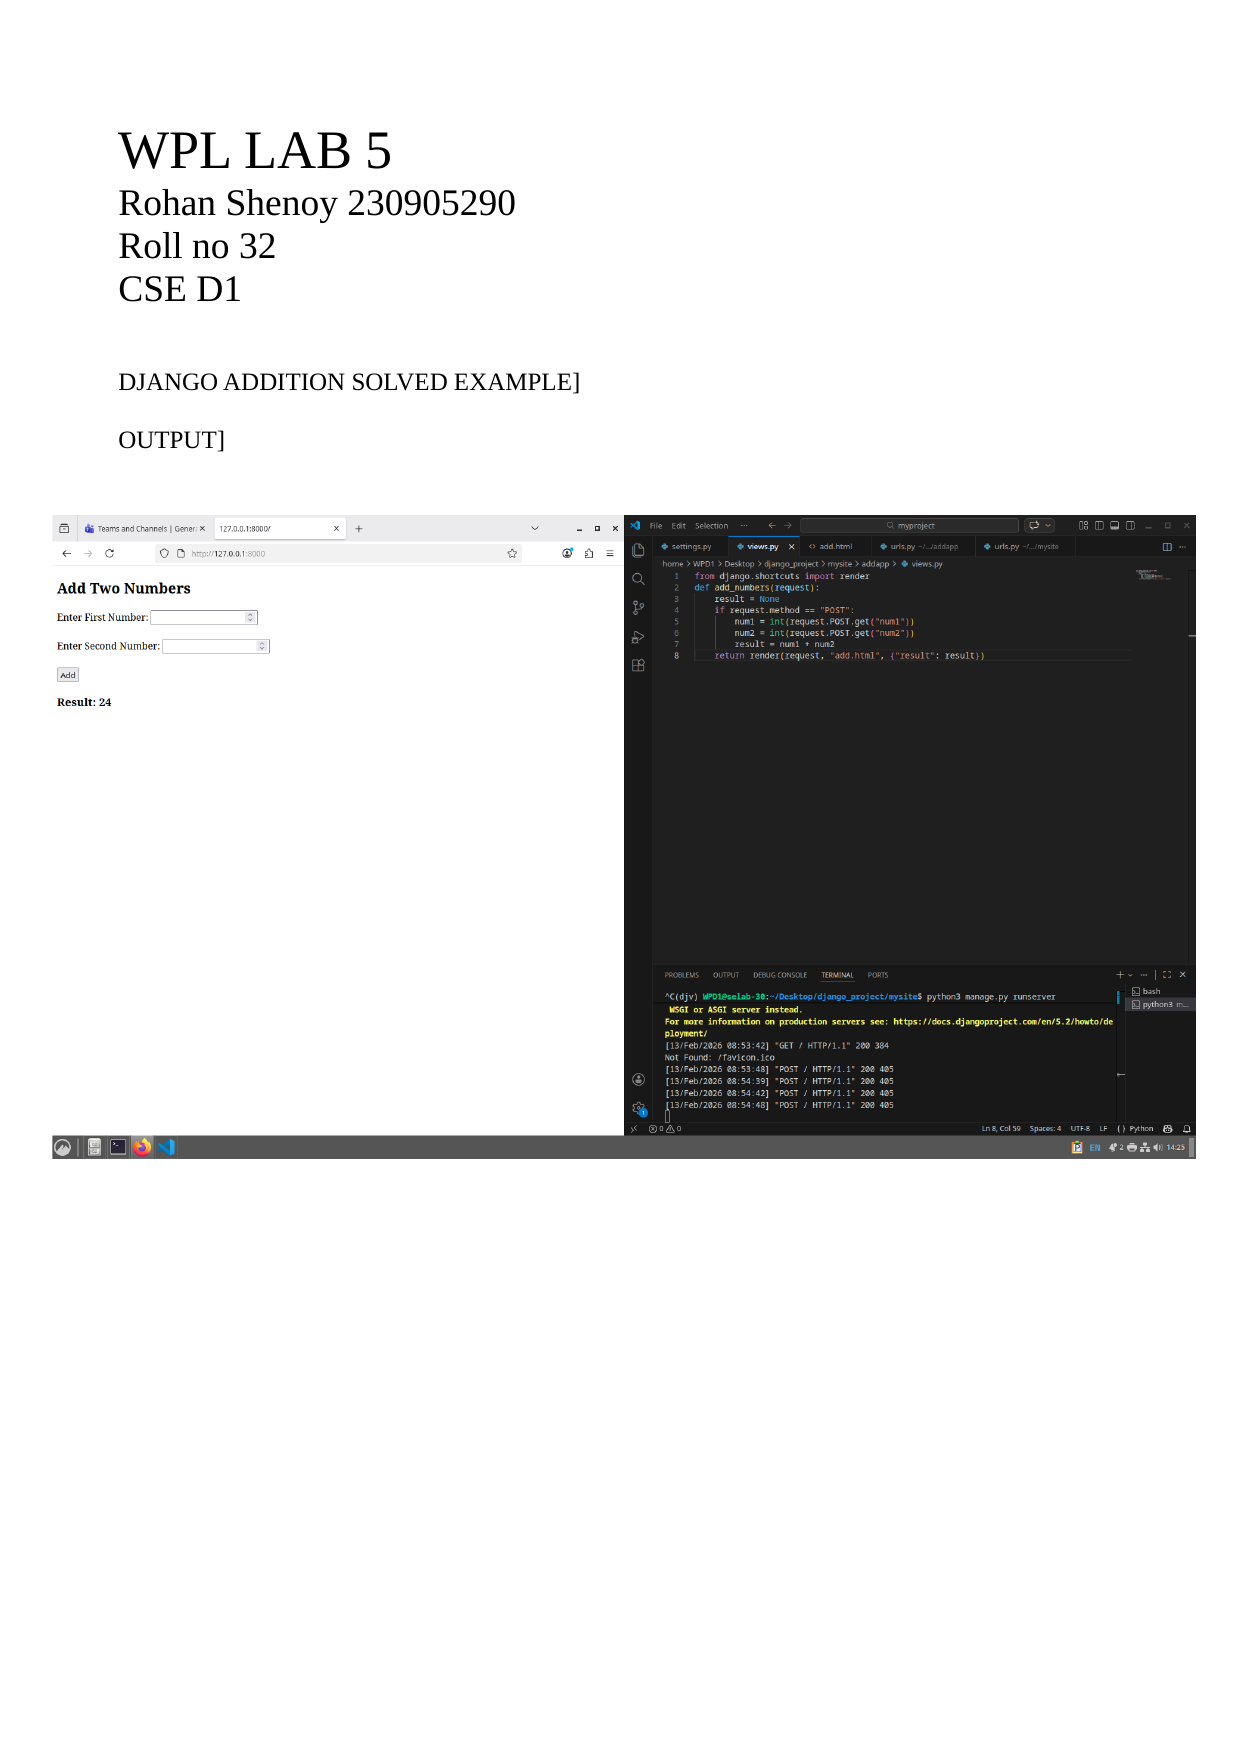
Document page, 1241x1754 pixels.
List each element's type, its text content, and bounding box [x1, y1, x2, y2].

picture [52, 515, 1196, 1159]
text Rohan Shenoy 230905290 [118, 180, 1122, 223]
text CSE D1 [118, 267, 1122, 310]
text OUTPUT] [118, 425, 1122, 453]
text Roll no 32 [118, 223, 1122, 267]
text DJANGO ADDITION SOLVED EXAMPLE] [118, 367, 1122, 396]
text WPL LAB 5 [118, 118, 1122, 180]
